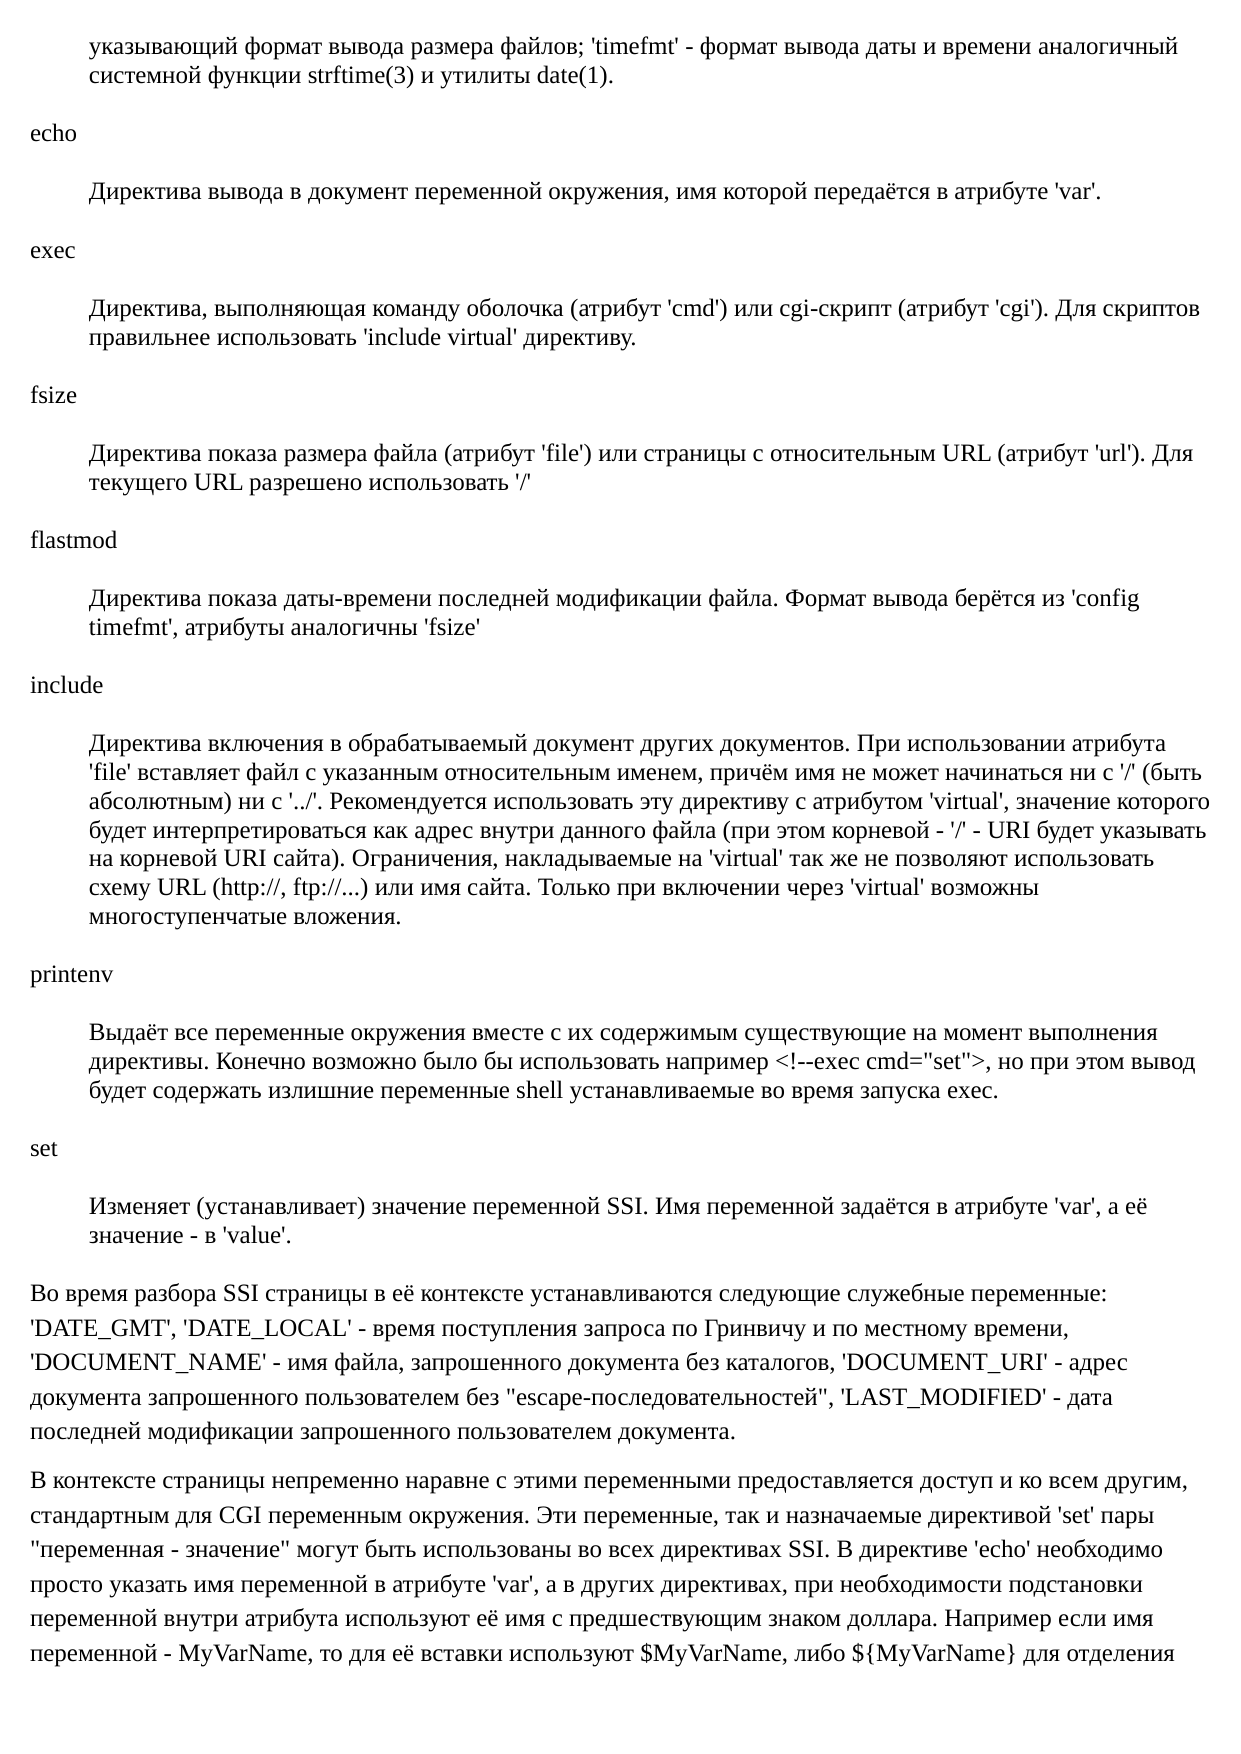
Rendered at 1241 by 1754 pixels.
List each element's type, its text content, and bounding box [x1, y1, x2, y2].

subtitle echo [30, 118, 1211, 147]
subtitle set [30, 1133, 1211, 1162]
list Директива, выполняющая команду оболочка (атрибут 'cmd') или cgi-скрипт (атрибут 'cgi'). Для скриптов правильнее использовать 'include virtual' директиву. [89, 293, 1211, 350]
list Директива включения в обрабатываемый документ других документов. При использовании атрибута 'file' вставляет файл c указанным относительным именем, причём имя не может начинаться ни с '/' (быть абсолютным) ни с '../'. Рекомендуется использовать эту директиву с атрибутом 'virtual', значение которого будет интерпретироваться как адрес внутри данного файла (при этом корневой - '/' - URI будет указывать на корневой URI сайта). Ограничения, накладываемые на 'virtual' так же не позволяют использовать схему URL (http://, ftp://...) или имя сайта. Только при включении через 'virtual' возможны многоступенчатые вложения. [89, 728, 1211, 930]
text Во время разбора SSI страницы в её контексте устанавливаются следующие служебные переменные: 'DATE_GMT', 'DATE_LOCAL' - время поступления запроса по Гринвичу и по местному времени, 'DOCUMENT_NAME' - имя файла, запрошенного документа без каталогов, 'DOCUMENT_URI' - адрес документа запрошенного пользователем без "escape-последовательностей", 'LAST_MODIFIED' - дата последней модификации запрошенного пользователем документа. [30, 1278, 1211, 1445]
subtitle flastmod [30, 525, 1211, 554]
list Изменяет (устанавливает) значение переменной SSI. Имя переменной задаётся в атрибуте 'var', а её значение - в 'value'. [89, 1191, 1211, 1249]
list Директива вывода в документ переменной окружения, имя которой передаётся в атрибуте 'var'. [89, 176, 1211, 205]
subtitle include [30, 670, 1211, 699]
subtitle exec [30, 235, 1211, 263]
list Директива показа даты-времени последней модификации файла. Формат вывода берётся из 'config timefmt', атрибуты аналогичны 'fsize' [89, 583, 1211, 641]
list Выдаёт все переменные окружения вместе с их содержимым существующие на момент выполнения директивы. Конечно возможно было бы использовать например <!--exec cmd="set">, но при этом вывод будет содержать излишние переменные shell устанавливаемые во время запуска exec. [89, 1017, 1211, 1104]
subtitle printenv [30, 959, 1211, 988]
subtitle fsize [30, 380, 1211, 409]
list Директива показа размера файла (атрибут 'file') или страницы с относительным URL (атрибут 'url'). Для текущего URL разрешено использовать '/' [89, 438, 1211, 496]
text В контексте страницы непременно наравне с этими переменными предоставляется доступ и ко всем другим, стандартным для CGI переменным окружения. Эти переменные, так и назначаемые директивой 'set' пары "переменная - значение" могут быть использованы во всех директивах SSI. В директиве 'echo' необходимо просто указать имя переменной в атрибуте 'var', а в других директивах, при необходимости подстановки переменной внутри атрибута используют её имя с предшествующим знаком доллара. Например если имя переменной - MyVarName, то для её вставки используют $MyVarName, либо ${MyVarName} для отделения [30, 1465, 1211, 1667]
list указывающий формат вывода размера файлов; 'timefmt' - формат вывода даты и времени аналогичный системной функции strftime(3) и утилиты date(1). [89, 31, 1211, 89]
